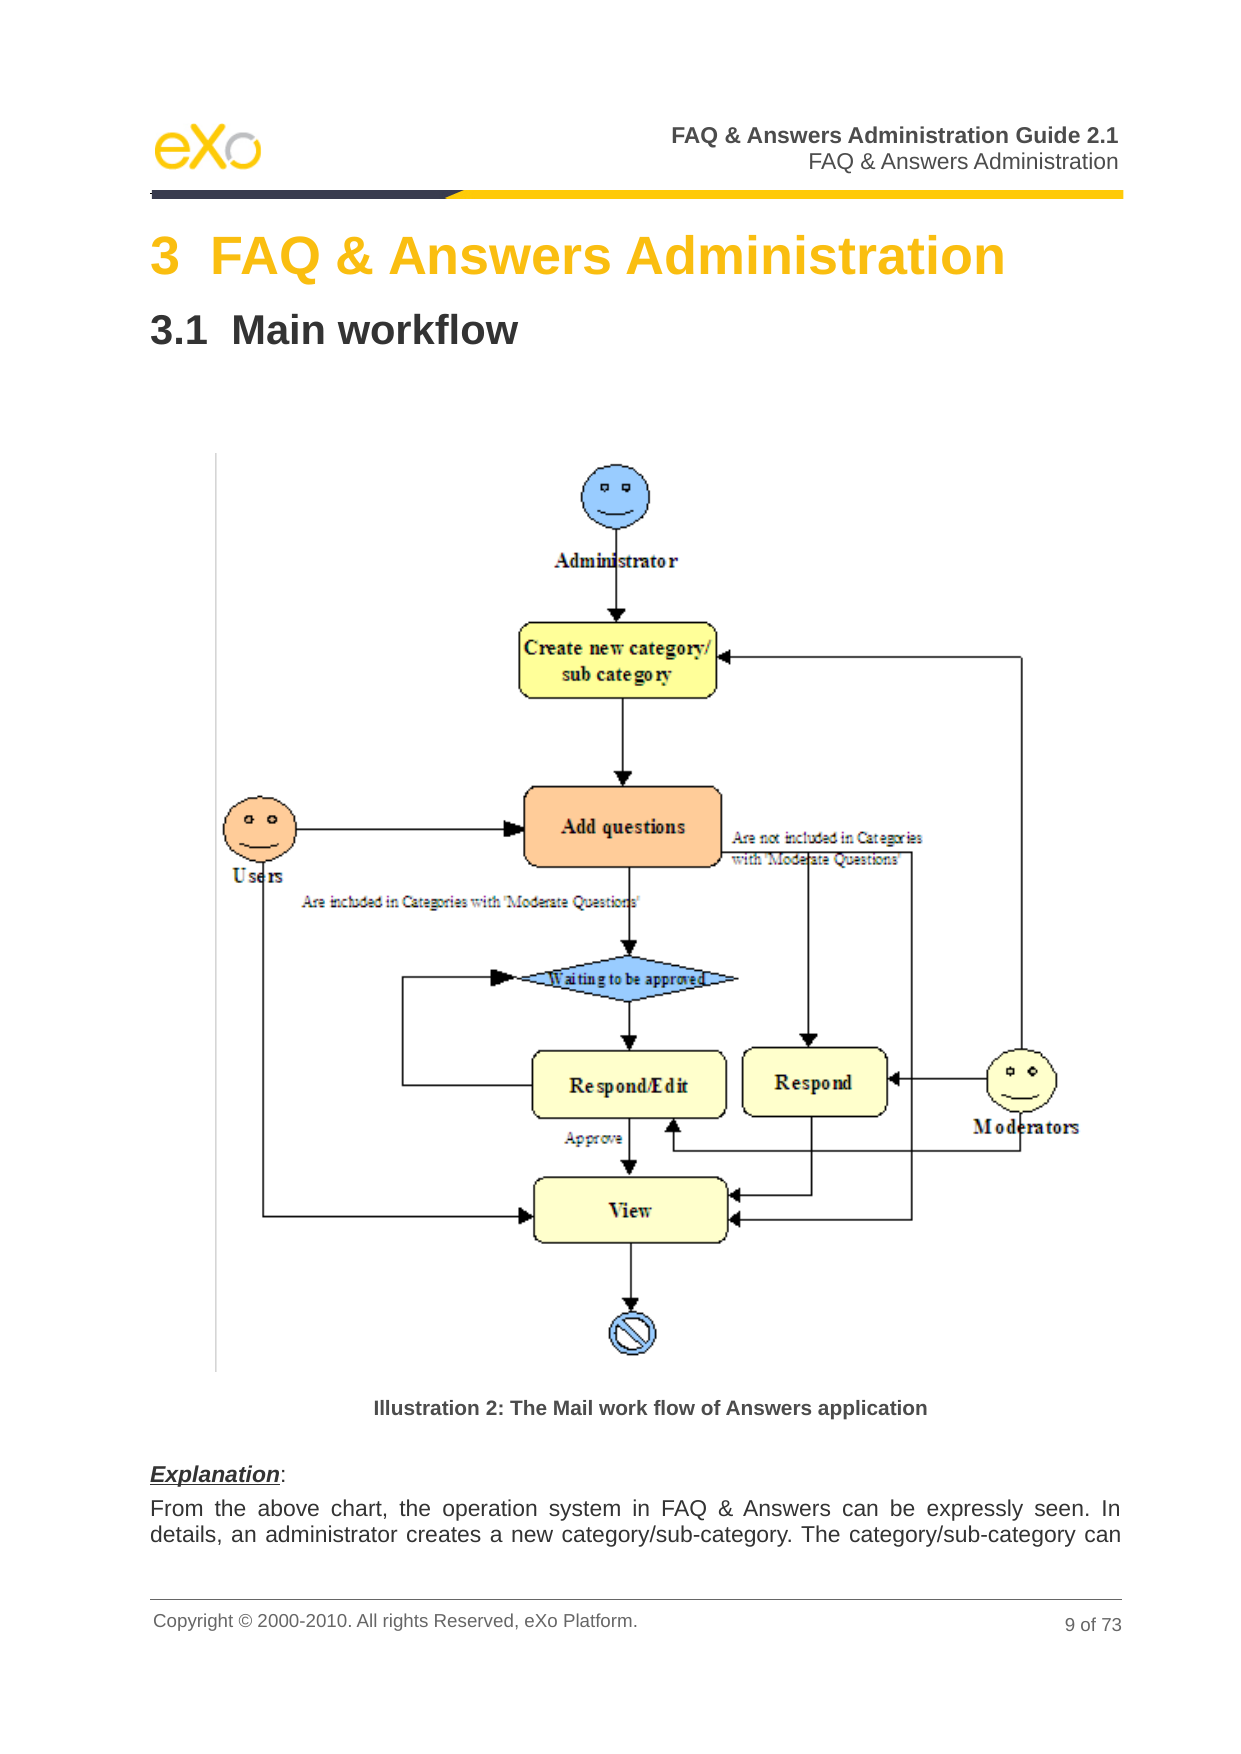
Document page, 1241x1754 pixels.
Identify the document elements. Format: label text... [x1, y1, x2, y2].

text Illustration 2: The Mail work flow of Answers application [215, 1372, 1086, 1420]
text Explanation: [150, 1461, 1122, 1487]
picture [151, 190, 1124, 199]
text From the above chart, the operation system in FAQ & Answers can be expressly seen. In details, an administrator creates a new category/sub-category. The category/sub-category can [150, 1495, 1122, 1548]
picture [215, 453, 1087, 1372]
subtitle Main workflow [150, 305, 1122, 353]
subtitle FAQ & Answers Administration [150, 223, 1122, 286]
picture [155, 123, 262, 170]
